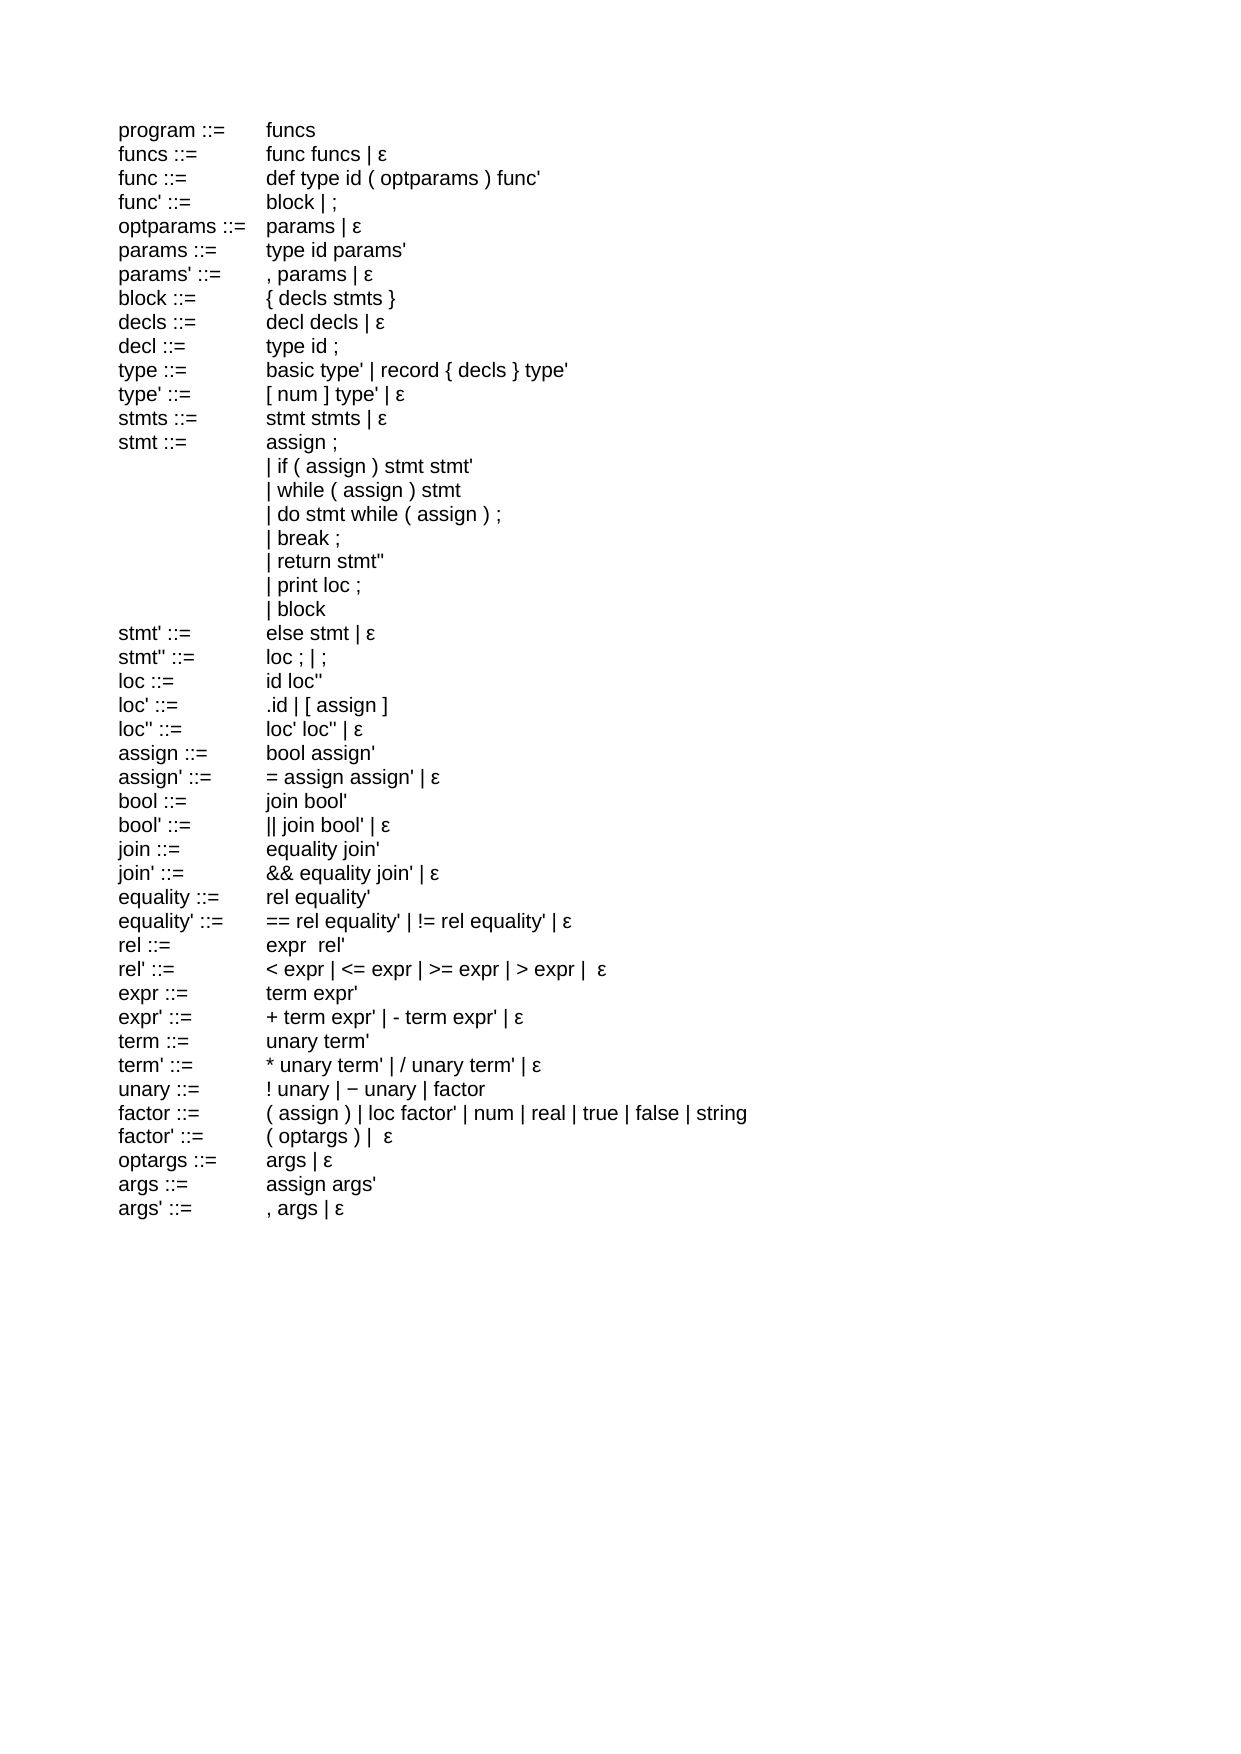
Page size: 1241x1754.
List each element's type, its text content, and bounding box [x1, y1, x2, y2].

text bool ::= join bool' [118, 789, 1122, 813]
text func ::= def type id ( optparams ) func' [118, 166, 1122, 190]
text loc' ::= .id | [ assign ] [118, 693, 1122, 717]
text decl ::= type id ; [118, 334, 1122, 358]
text assign ::= bool assign' [118, 741, 1122, 765]
text term ::= unary term' [118, 1028, 1122, 1052]
text stmts ::= stmt stmts | ε [118, 406, 1122, 429]
text program ::= funcs [118, 118, 1122, 142]
text optargs ::= args | ε [118, 1148, 1122, 1172]
text | block [118, 597, 1122, 621]
text type ::= basic type' | record { decls } type' [118, 358, 1122, 382]
text type' ::= [ num ] type' | ε [118, 382, 1122, 406]
text | do stmt while ( assign ) ; [118, 501, 1122, 525]
text loc'' ::= loc' loc'' | ε [118, 717, 1122, 741]
text join ::= equality join' [118, 837, 1122, 861]
text equality ::= rel equality' [118, 885, 1122, 909]
text unary ::= ! unary | − unary | factor [118, 1076, 1122, 1100]
text assign' ::= = assign assign' | ε [118, 765, 1122, 789]
text equality' ::= == rel equality' | != rel equality' | ε [118, 909, 1122, 933]
text args' ::= , args | ε [118, 1196, 1122, 1220]
text | while ( assign ) stmt [118, 477, 1122, 501]
text | if ( assign ) stmt stmt' [118, 453, 1122, 477]
text loc ::= id loc'' [118, 669, 1122, 693]
text funcs ::= func funcs | ε [118, 142, 1122, 166]
text expr' ::= + term expr' | - term expr' | ε [118, 1004, 1122, 1028]
text block ::= { decls stmts } [118, 286, 1122, 310]
text term' ::= * unary term' | / unary term' | ε [118, 1052, 1122, 1076]
text rel ::= expr rel' [118, 933, 1122, 957]
text params' ::= , params | ε [118, 262, 1122, 286]
text stmt ::= assign ; [118, 429, 1122, 453]
text join' ::= && equality join' | ε [118, 861, 1122, 885]
text stmt'' ::= loc ; | ; [118, 645, 1122, 669]
text | print loc ; [118, 573, 1122, 597]
text | break ; [118, 525, 1122, 549]
text stmt' ::= else stmt | ε [118, 621, 1122, 645]
text | return stmt'' [118, 549, 1122, 573]
text expr ::= term expr' [118, 981, 1122, 1004]
text args ::= assign args' [118, 1172, 1122, 1196]
text decls ::= decl decls | ε [118, 310, 1122, 334]
text func' ::= block | ; [118, 190, 1122, 214]
text factor ::= ( assign ) | loc factor' | num | real | true | false | string [118, 1100, 1122, 1124]
text optparams ::= params | ε [118, 214, 1122, 238]
text bool' ::= || join bool' | ε [118, 813, 1122, 837]
text factor' ::= ( optargs ) | ε [118, 1124, 1122, 1148]
text params ::= type id params' [118, 238, 1122, 262]
text rel' ::= < expr | <= expr | >= expr | > expr | ε [118, 957, 1122, 981]
